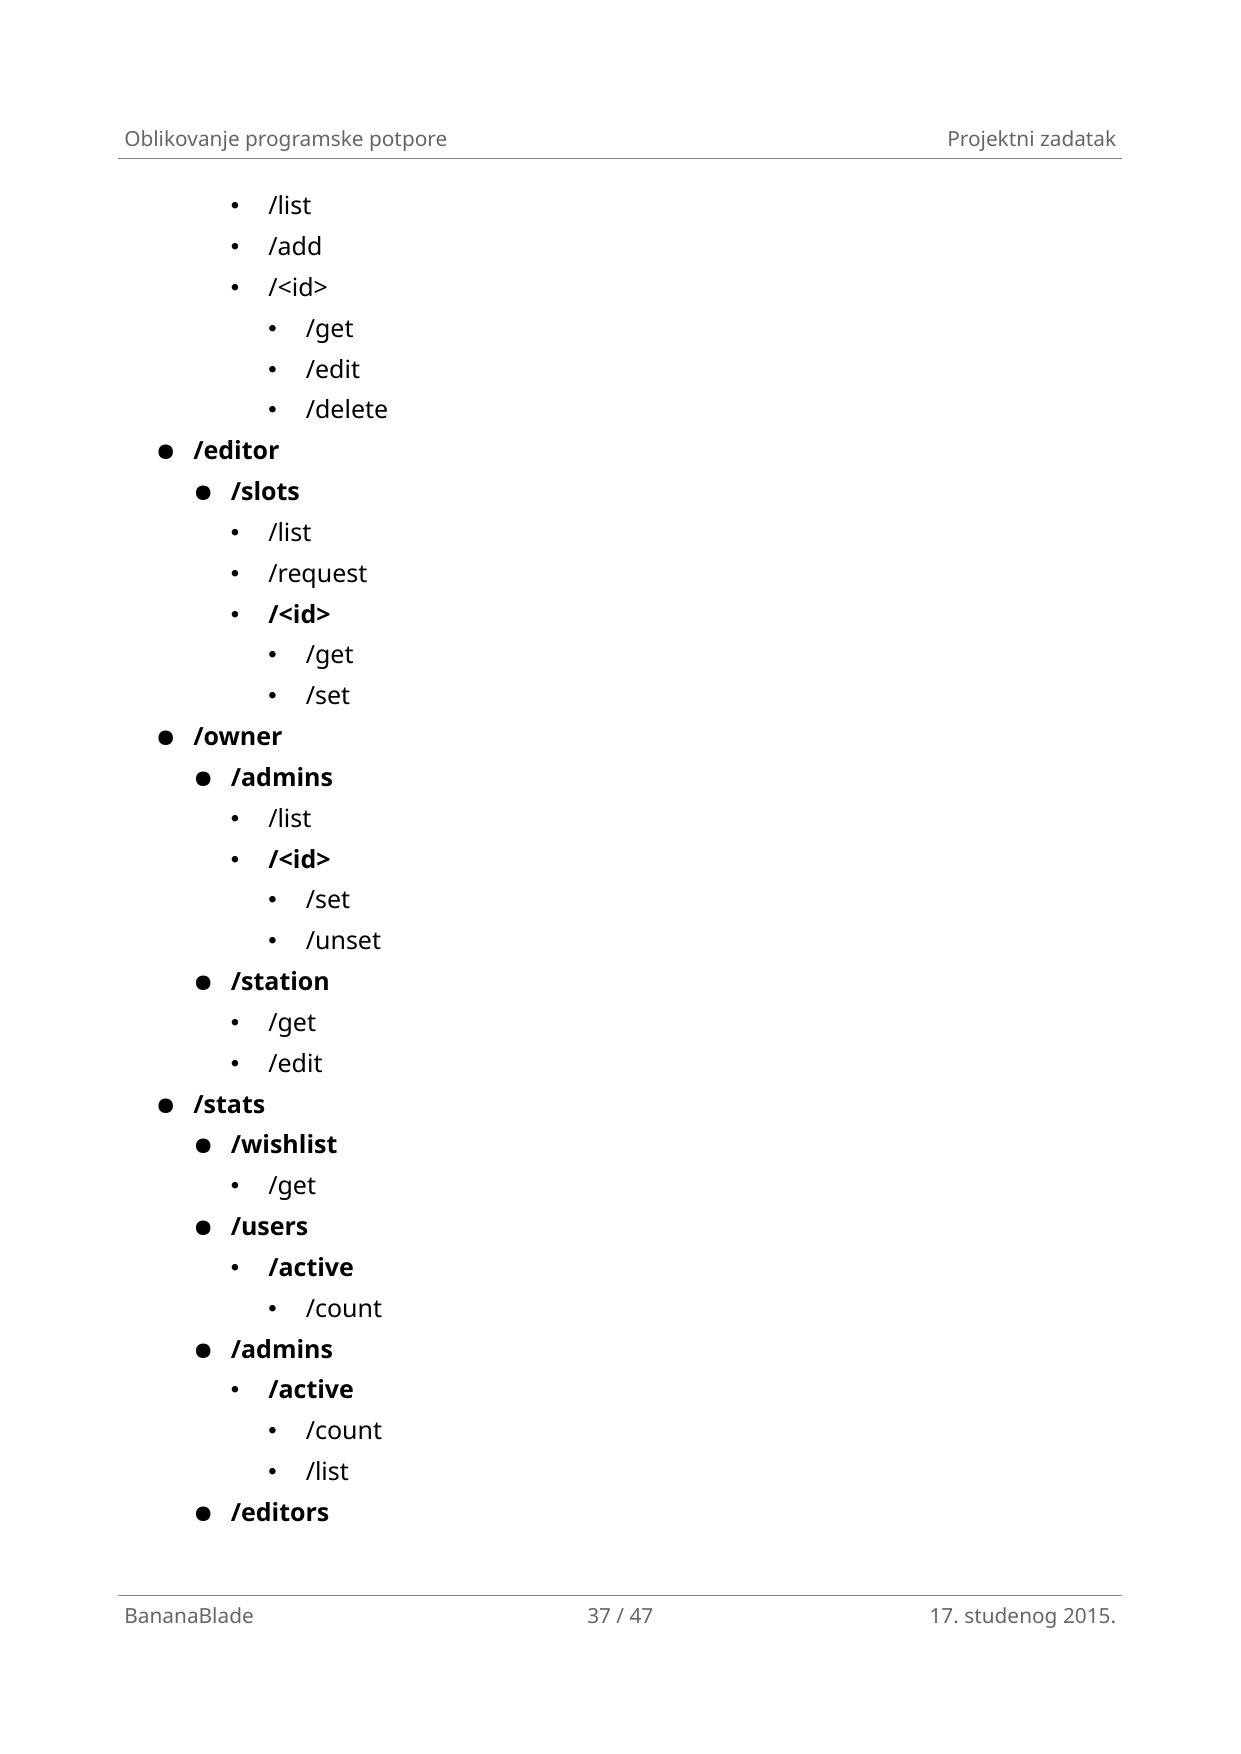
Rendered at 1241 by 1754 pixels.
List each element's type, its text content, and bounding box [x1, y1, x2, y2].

list /unset [268, 923, 1122, 957]
list /list [231, 188, 1122, 222]
list /set [268, 882, 1122, 916]
list /owner [156, 719, 1122, 753]
list /request [231, 556, 1122, 589]
list /station [193, 964, 1122, 998]
list /get [268, 637, 1122, 671]
list /get [231, 1005, 1122, 1039]
list /add [231, 229, 1122, 263]
list /editors [193, 1495, 1122, 1529]
list /count [268, 1291, 1122, 1324]
list /<id> [231, 596, 1122, 630]
list /edit [268, 351, 1122, 385]
list /<id> [231, 270, 1122, 304]
list /active [231, 1250, 1122, 1284]
list /editor [156, 433, 1122, 467]
list /count [268, 1413, 1122, 1447]
list /admins [193, 1331, 1122, 1365]
list /<id> [231, 841, 1122, 875]
list /wishlist [193, 1127, 1122, 1161]
list /active [231, 1372, 1122, 1406]
list /edit [231, 1046, 1122, 1079]
list /get [268, 311, 1122, 344]
list /list [231, 515, 1122, 549]
list /set [268, 678, 1122, 712]
list /list [268, 1454, 1122, 1488]
list /slots [193, 474, 1122, 508]
list /stats [156, 1086, 1122, 1120]
list /get [231, 1168, 1122, 1202]
list /users [193, 1209, 1122, 1243]
list /list [231, 801, 1122, 834]
list /admins [193, 760, 1122, 794]
list /delete [268, 392, 1122, 426]
